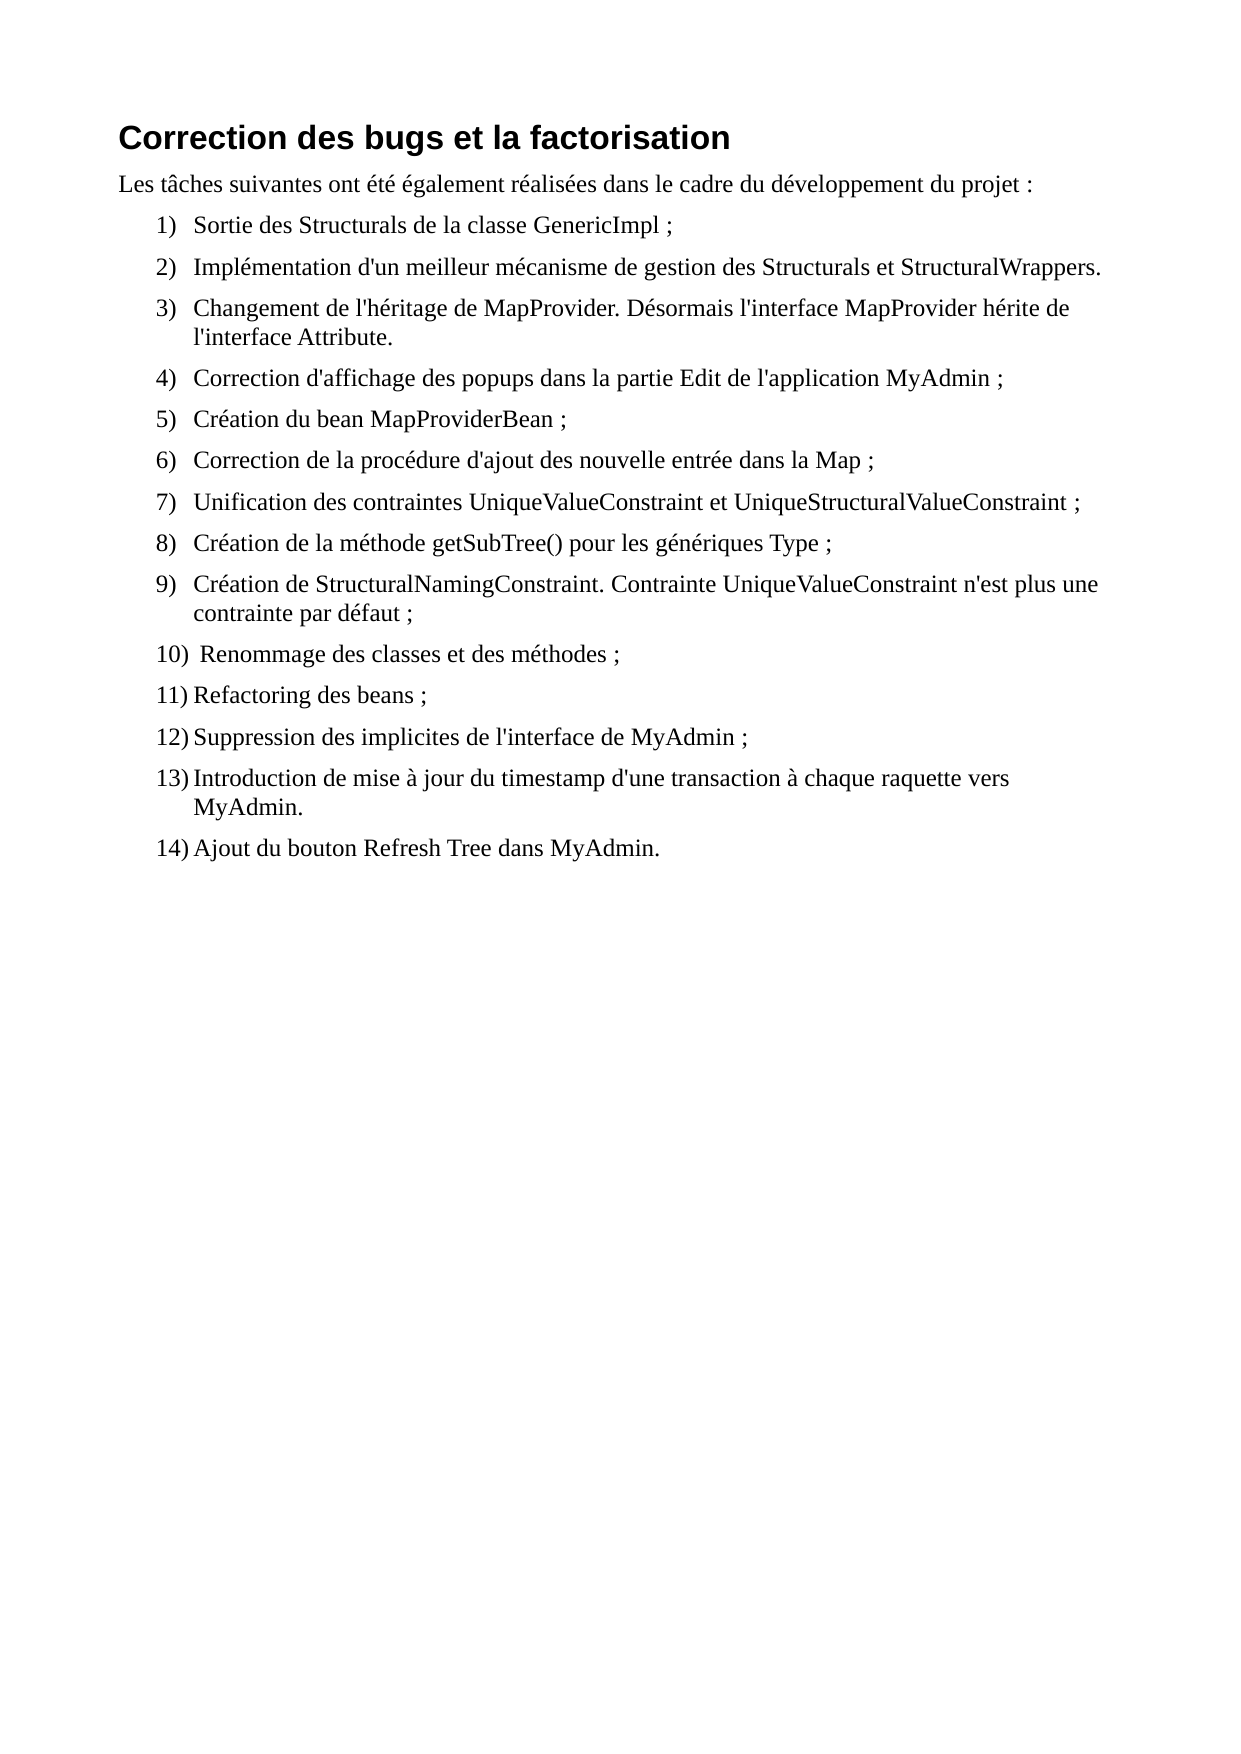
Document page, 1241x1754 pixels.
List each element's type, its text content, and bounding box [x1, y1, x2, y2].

list Correction d'affichage des popups dans la partie Edit de l'application MyAdmin ; [156, 363, 1122, 392]
list Changement de l'héritage de MapProvider. Désormais l'interface MapProvider hérite de l'interface Attribute. [156, 293, 1122, 351]
list Création du bean MapProviderBean ; [156, 404, 1122, 433]
list Refactoring des beans ; [156, 681, 1122, 709]
list Sortie des Structurals de la classe GenericImpl ; [156, 211, 1122, 239]
list Implémentation d'un meilleur mécanisme de gestion des Structurals et StructuralWrappers. [156, 252, 1122, 281]
list Correction de la procédure d'ajout des nouvelle entrée dans la Map ; [156, 446, 1122, 474]
text Les tâches suivantes ont été également réalisées dans le cadre du développement du projet : [118, 169, 1122, 198]
list Unification des contraintes UniqueValueConstraint et UniqueStructuralValueConstraint ; [156, 487, 1122, 516]
list Création de la méthode getSubTree() pour les génériques Type ; [156, 528, 1122, 557]
subtitle Correction des bugs et la factorisation [118, 118, 1122, 157]
list Ajout du bouton Refresh Tree dans MyAdmin. [156, 833, 1122, 862]
list Introduction de mise à jour du timestamp d'une transaction à chaque raquette vers MyAdmin. [156, 763, 1122, 821]
list Suppression des implicites de l'interface de MyAdmin ; [156, 722, 1122, 751]
list Renommage des classes et des méthodes ; [156, 639, 1122, 668]
list Création de StructuralNamingConstraint. Contrainte UniqueValueConstraint n'est plus une contrainte par défaut ; [156, 569, 1122, 627]
